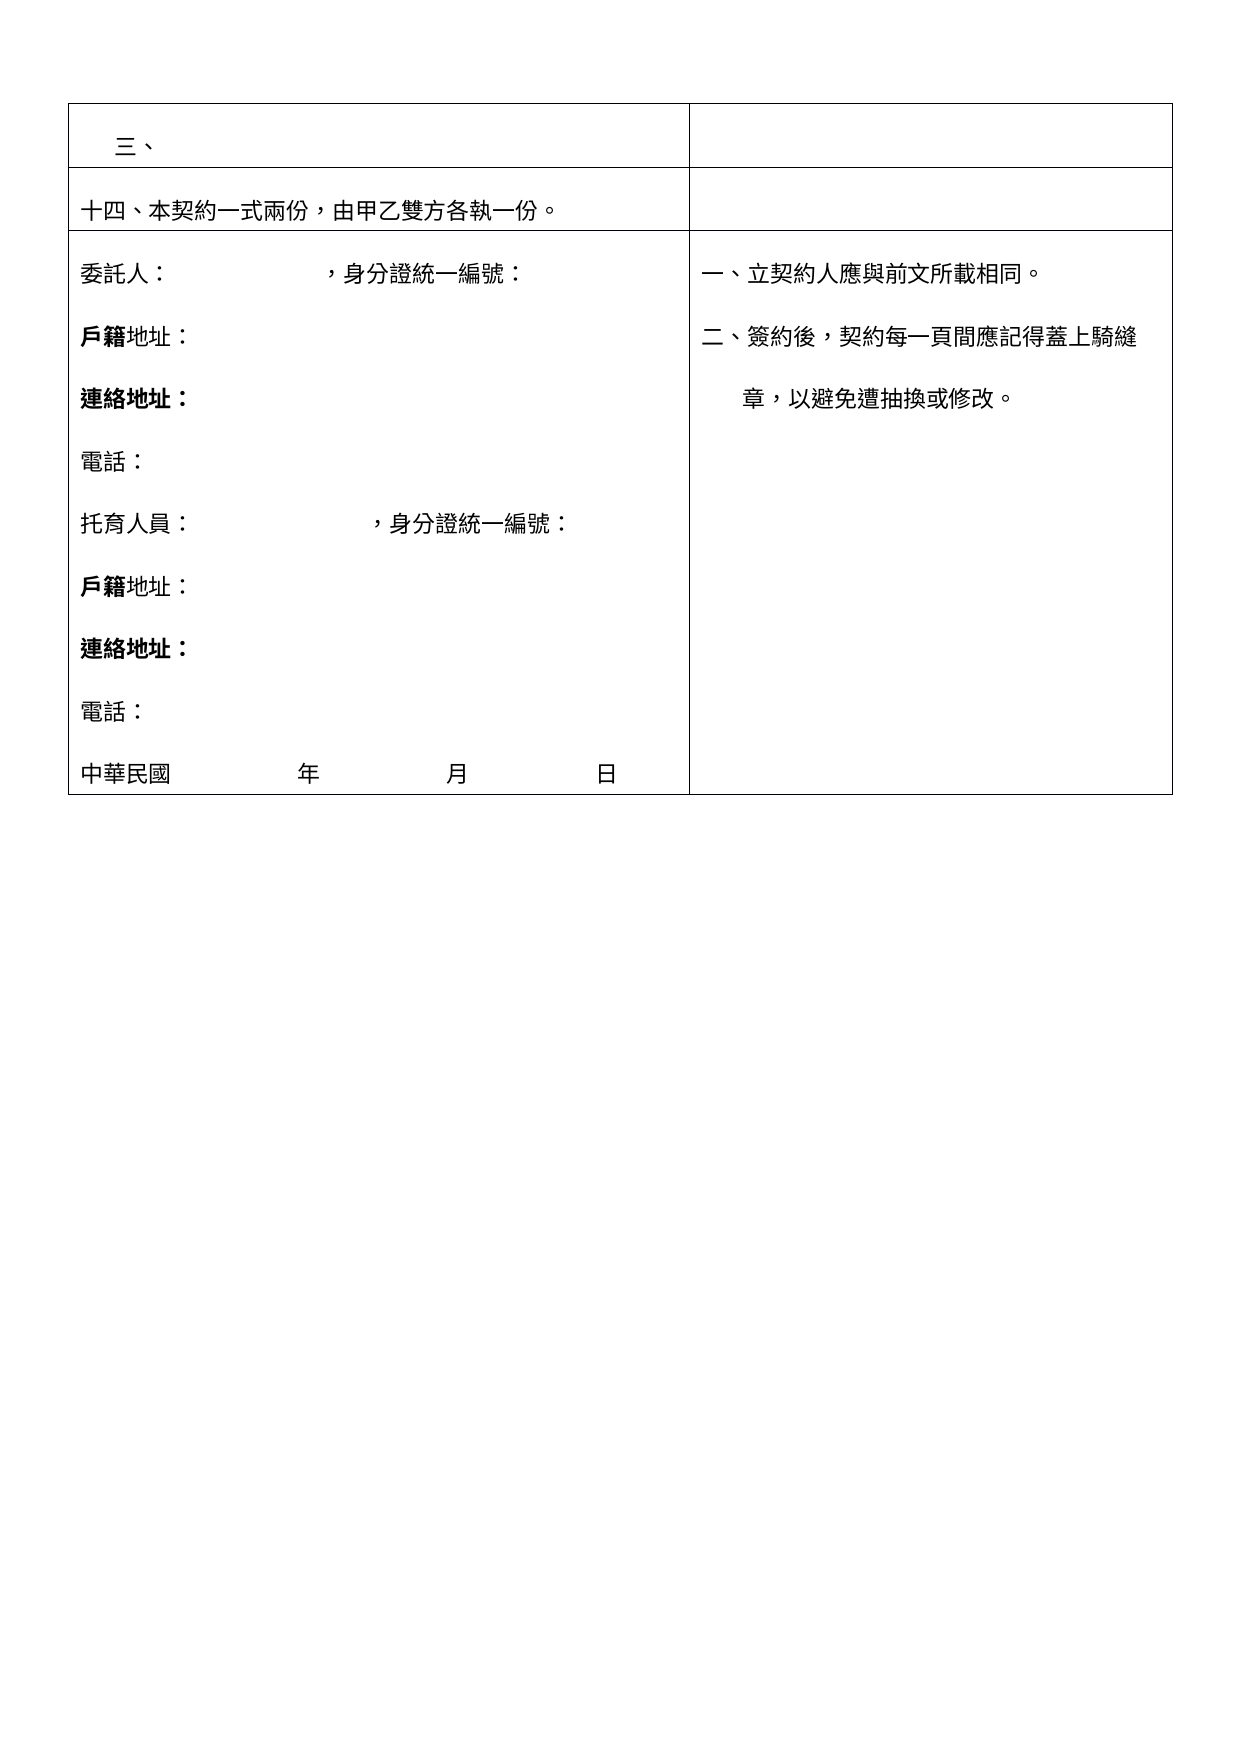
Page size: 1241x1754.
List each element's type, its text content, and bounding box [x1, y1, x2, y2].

table_cell 委託人： ，身分證統一編號： 戶籍地址： 連絡地址： 電話： 托育人員： ，身分證統一編號： 戶籍地址： 連絡地址： 電話： 中華民國 年 月 日 [69, 231, 689, 794]
table_cell 三、 [69, 104, 689, 167]
table_cell 十四、本契約一式兩份，由甲乙雙方各執一份。 [69, 168, 689, 230]
table_cell [690, 104, 1172, 167]
table_cell [690, 168, 1172, 230]
table_cell 一、立契約人應與前文所載相同。 二、簽約後，契約每一頁間應記得蓋上騎縫章，以避免遭抽換或修改。 [690, 231, 1172, 794]
